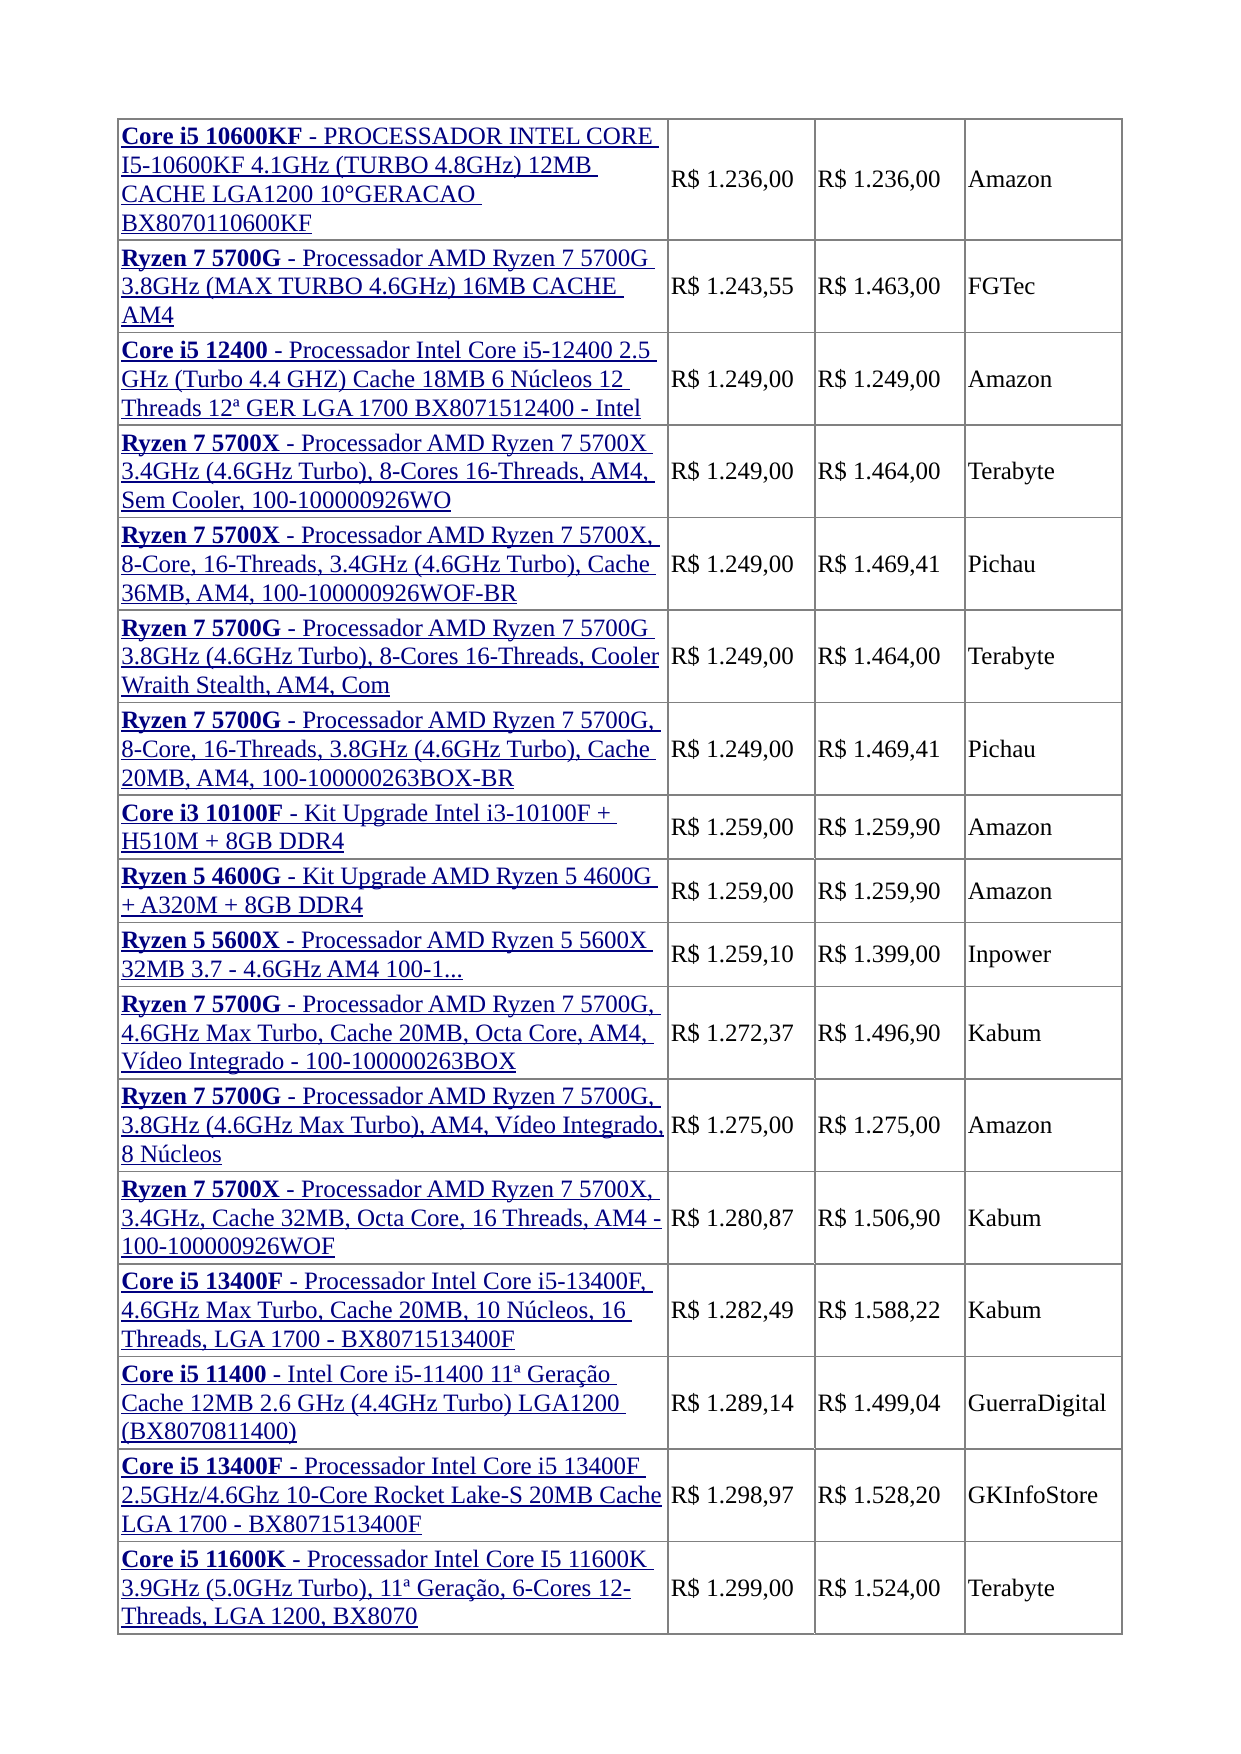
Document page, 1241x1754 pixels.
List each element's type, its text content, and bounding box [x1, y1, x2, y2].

table_cell Kabum [966, 1172, 1121, 1263]
table_cell R$ 1.272,37 [669, 987, 814, 1078]
table_cell R$ 1.280,87 [669, 1172, 814, 1263]
table_cell Amazon [966, 796, 1121, 858]
table_cell R$ 1.588,22 [816, 1265, 964, 1356]
table_cell R$ 1.249,00 [669, 518, 814, 609]
table_cell R$ 1.249,00 [669, 426, 814, 517]
table_cell R$ 1.259,00 [669, 796, 814, 858]
table_cell R$ 1.249,00 [669, 611, 814, 702]
table_cell GuerraDigital [966, 1357, 1121, 1448]
table_cell R$ 1.289,14 [669, 1357, 814, 1448]
table_cell Ryzen 7 5700G - Processador AMD Ryzen 7 5700G, 4.6GHz Max Turbo, Cache 20MB, Octa Core, AM4, Ví­deo Integrado - 100-100000263BOX [119, 987, 667, 1078]
table_cell R$ 1.249,00 [816, 333, 964, 424]
table_cell Ryzen 7 5700X - Processador AMD Ryzen 7 5700X 3.4GHz (4.6GHz Turbo), 8-Cores 16-Threads, AM4, Sem Cooler, 100-100000926WO [119, 426, 667, 517]
table_cell R$ 1.259,90 [816, 860, 964, 922]
table_cell R$ 1.469,41 [816, 703, 964, 794]
table_cell Terabyte [966, 611, 1121, 702]
table_cell R$ 1.243,55 [669, 241, 814, 332]
table_cell R$ 1.236,00 [669, 120, 814, 239]
table_cell Amazon [966, 120, 1121, 239]
table_cell R$ 1.399,00 [816, 923, 964, 986]
table_cell Ryzen 7 5700G - Processador AMD Ryzen 7 5700G 3.8GHz (4.6GHz Turbo), 8-Cores 16-Threads, Cooler Wraith Stealth, AM4, Com [119, 611, 667, 702]
table_cell Core i5 12400 - Processador Intel Core i5-12400 2.5 GHz (Turbo 4.4 GHZ) Cache 18MB 6 Núcleos 12 Threads 12ª GER LGA 1700 BX8071512400 - Intel [119, 333, 667, 424]
table_cell Ryzen 7 5700G - Processador AMD Ryzen 7 5700G 3.8GHz (MAX TURBO 4.6GHz) 16MB CACHE AM4 [119, 241, 667, 332]
table_cell Core i3 10100F - Kit Upgrade Intel i3-10100F + H510M + 8GB DDR4 [119, 796, 667, 858]
table_cell R$ 1.464,00 [816, 426, 964, 517]
table_cell R$ 1.236,00 [816, 120, 964, 239]
table_cell R$ 1.249,00 [669, 333, 814, 424]
table_cell Core i5 11400 - Intel Core i5-11400 11ª Geração Cache 12MB 2.6 GHz (4.4GHz Turbo) LGA1200 (BX8070811400) [119, 1357, 667, 1448]
table_cell Ryzen 7 5700X - Processador AMD Ryzen 7 5700X, 3.4GHz, Cache 32MB, Octa Core, 16 Threads, AM4 - 100-100000926WOF [119, 1172, 667, 1263]
table_cell Core i5 10600KF - PROCESSADOR INTEL CORE I5-10600KF 4.1GHz (TURBO 4.8GHz) 12MB CACHE LGA1200 10°GERACAO BX8070110600KF [119, 120, 667, 239]
table_cell R$ 1.499,04 [816, 1357, 964, 1448]
table_cell Core i5 13400F - Processador Intel Core i5-13400F, 4.6GHz Max Turbo, Cache 20MB, 10 Núcleos, 16 Threads, LGA 1700 - BX8071513400F [119, 1265, 667, 1356]
table_cell Ryzen 5 4600G - Kit Upgrade AMD Ryzen 5 4600G + A320M + 8GB DDR4 [119, 860, 667, 922]
table_cell R$ 1.463,00 [816, 241, 964, 332]
table_cell R$ 1.259,10 [669, 923, 814, 986]
table_cell Core i5 11600K - Processador Intel Core I5 11600K 3.9GHz (5.0GHz Turbo), 11ª Geração, 6-Cores 12-Threads, LGA 1200, BX8070 [119, 1542, 667, 1633]
table_cell Ryzen 7 5700G - Processador AMD Ryzen 7 5700G, 3.8GHz (4.6GHz Max Turbo), AM4, Vídeo Integrado, 8 Núcleos [119, 1080, 667, 1171]
table_cell Amazon [966, 333, 1121, 424]
table_cell R$ 1.464,00 [816, 611, 964, 702]
table_cell GKInfoStore [966, 1450, 1121, 1541]
table_cell Kabum [966, 987, 1121, 1078]
table_cell Amazon [966, 1080, 1121, 1171]
table_cell R$ 1.524,00 [816, 1542, 964, 1633]
table_cell Pichau [966, 703, 1121, 794]
table_cell R$ 1.299,00 [669, 1542, 814, 1633]
table_cell R$ 1.249,00 [669, 703, 814, 794]
table_cell Pichau [966, 518, 1121, 609]
table_cell Amazon [966, 860, 1121, 922]
table_cell R$ 1.506,90 [816, 1172, 964, 1263]
table_cell Inpower [966, 923, 1121, 986]
table_cell R$ 1.469,41 [816, 518, 964, 609]
table_cell R$ 1.259,90 [816, 796, 964, 858]
table_cell R$ 1.496,90 [816, 987, 964, 1078]
table_cell Kabum [966, 1265, 1121, 1356]
table_cell R$ 1.275,00 [816, 1080, 964, 1171]
table_cell R$ 1.528,20 [816, 1450, 964, 1541]
table_cell R$ 1.259,00 [669, 860, 814, 922]
table_cell R$ 1.282,49 [669, 1265, 814, 1356]
table_cell Ryzen 7 5700X - Processador AMD Ryzen 7 5700X, 8-Core, 16-Threads, 3.4GHz (4.6GHz Turbo), Cache 36MB, AM4, 100-100000926WOF-BR [119, 518, 667, 609]
table_cell FGTec [966, 241, 1121, 332]
table_cell Terabyte [966, 426, 1121, 517]
table_cell Ryzen 5 5600X - Processador AMD Ryzen 5 5600X 32MB 3.7 - 4.6GHz AM4 100-1... [119, 923, 667, 986]
table_cell Core i5 13400F - Processador Intel Core i5 13400F 2.5GHz/4.6Ghz 10-Core Rocket Lake-S 20MB Cache LGA 1700 - BX8071513400F [119, 1450, 667, 1541]
table_cell Ryzen 7 5700G - Processador AMD Ryzen 7 5700G, 8-Core, 16-Threads, 3.8GHz (4.6GHz Turbo), Cache 20MB, AM4, 100-100000263BOX-BR [119, 703, 667, 794]
table_cell R$ 1.298,97 [669, 1450, 814, 1541]
table_cell Terabyte [966, 1542, 1121, 1633]
table_cell R$ 1.275,00 [669, 1080, 814, 1171]
